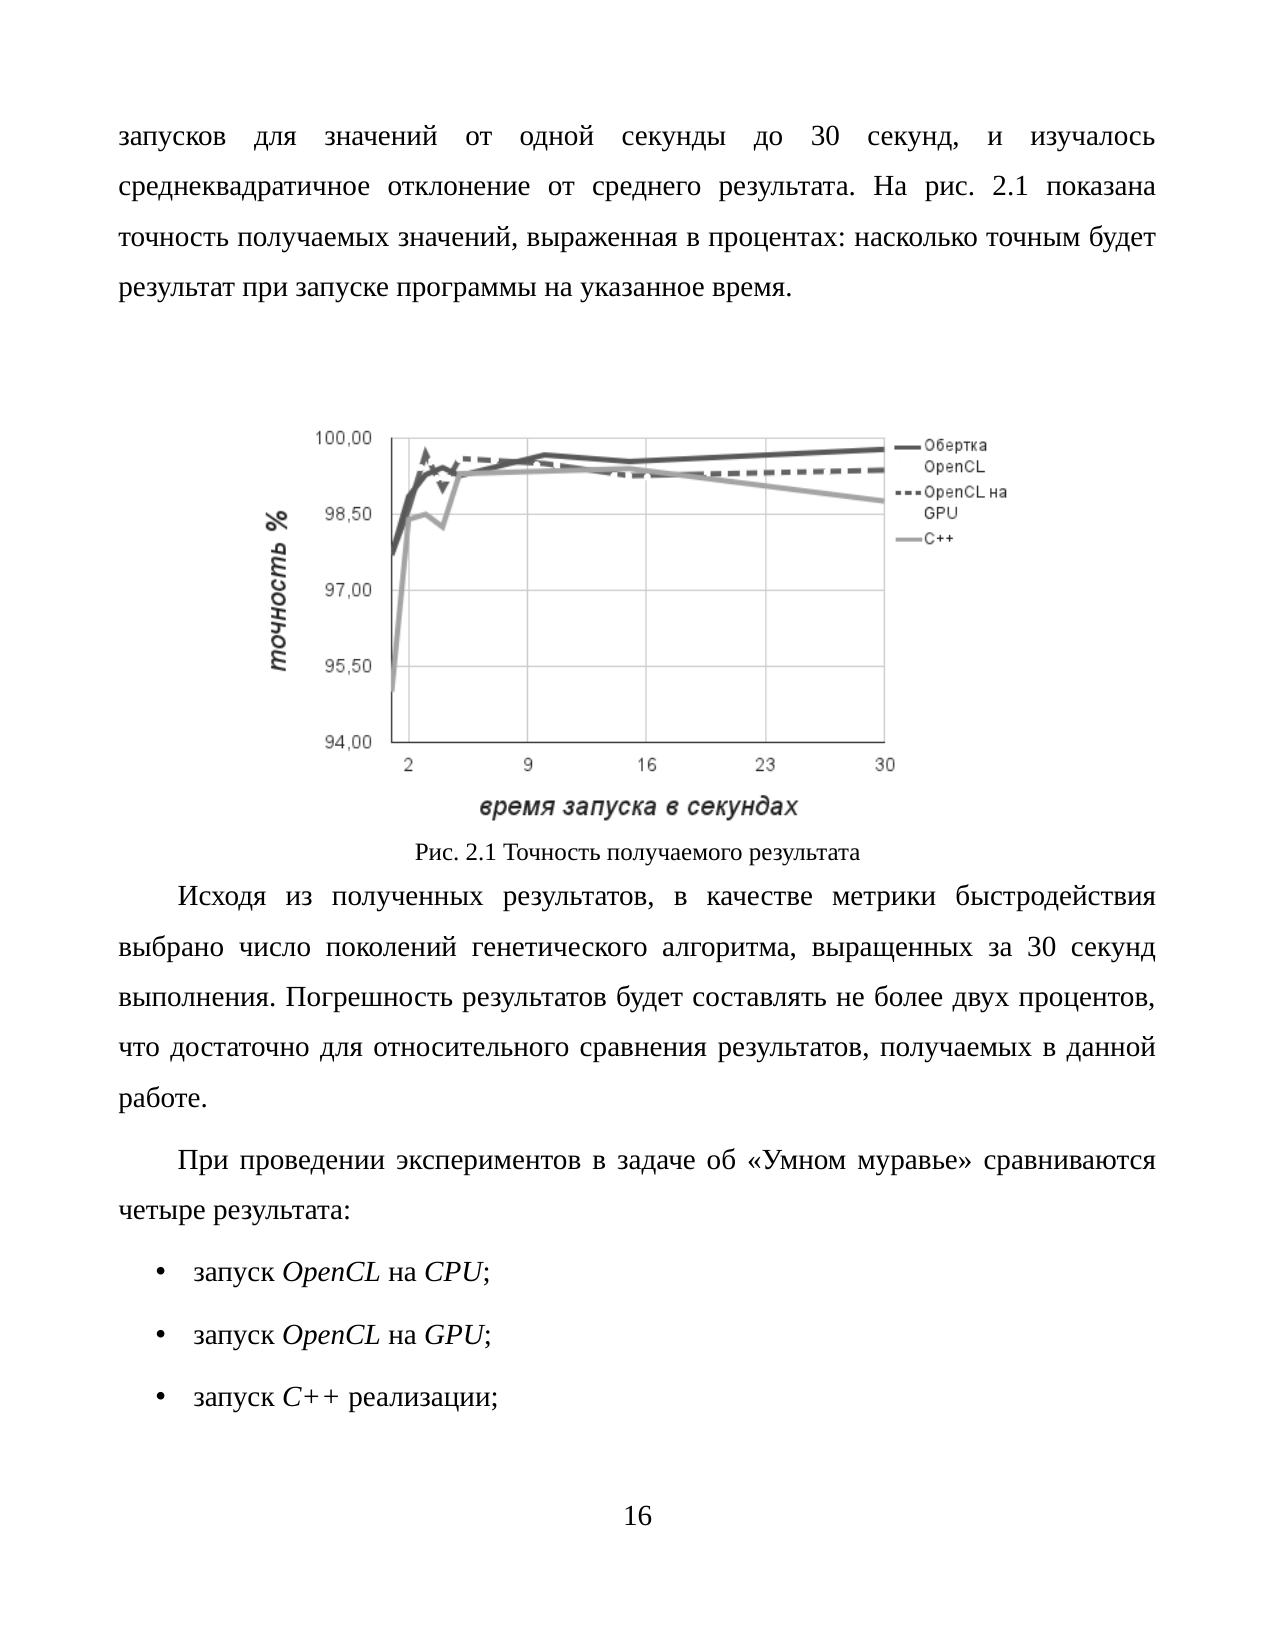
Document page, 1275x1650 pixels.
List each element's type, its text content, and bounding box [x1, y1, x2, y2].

picture [238, 343, 1037, 838]
text запусков для значений от одной секунды до 30 секунд, и изучалось среднеквадратичное отклонение от среднего результата. На рис. 2.1 показана точность получаемых значений, выраженная в процентах: насколько точным будет результат при запуске программы на указанное время. [118, 118, 1157, 303]
text Исходя из полученных результатов, в качестве метрики быстродействия выбрано число поколений генетического алгоритма, выращенных за 30 секунд выполнения. Погрешность результатов будет составлять не более двух процентов, что достаточно для относительного сравнения результатов, получаемых в данной работе. [118, 878, 1157, 1113]
list запуск OpenCL на GPU; [156, 1317, 1157, 1351]
text При проведении экспериментов в задаче об «Умном муравье» сравниваются четыре результата: [118, 1142, 1157, 1226]
list запуск OpenCL на CPU; [156, 1254, 1157, 1288]
list запуск C++ реализации; [156, 1379, 1157, 1413]
text Рис. 2.1 Точность получаемого результата [118, 344, 1157, 866]
